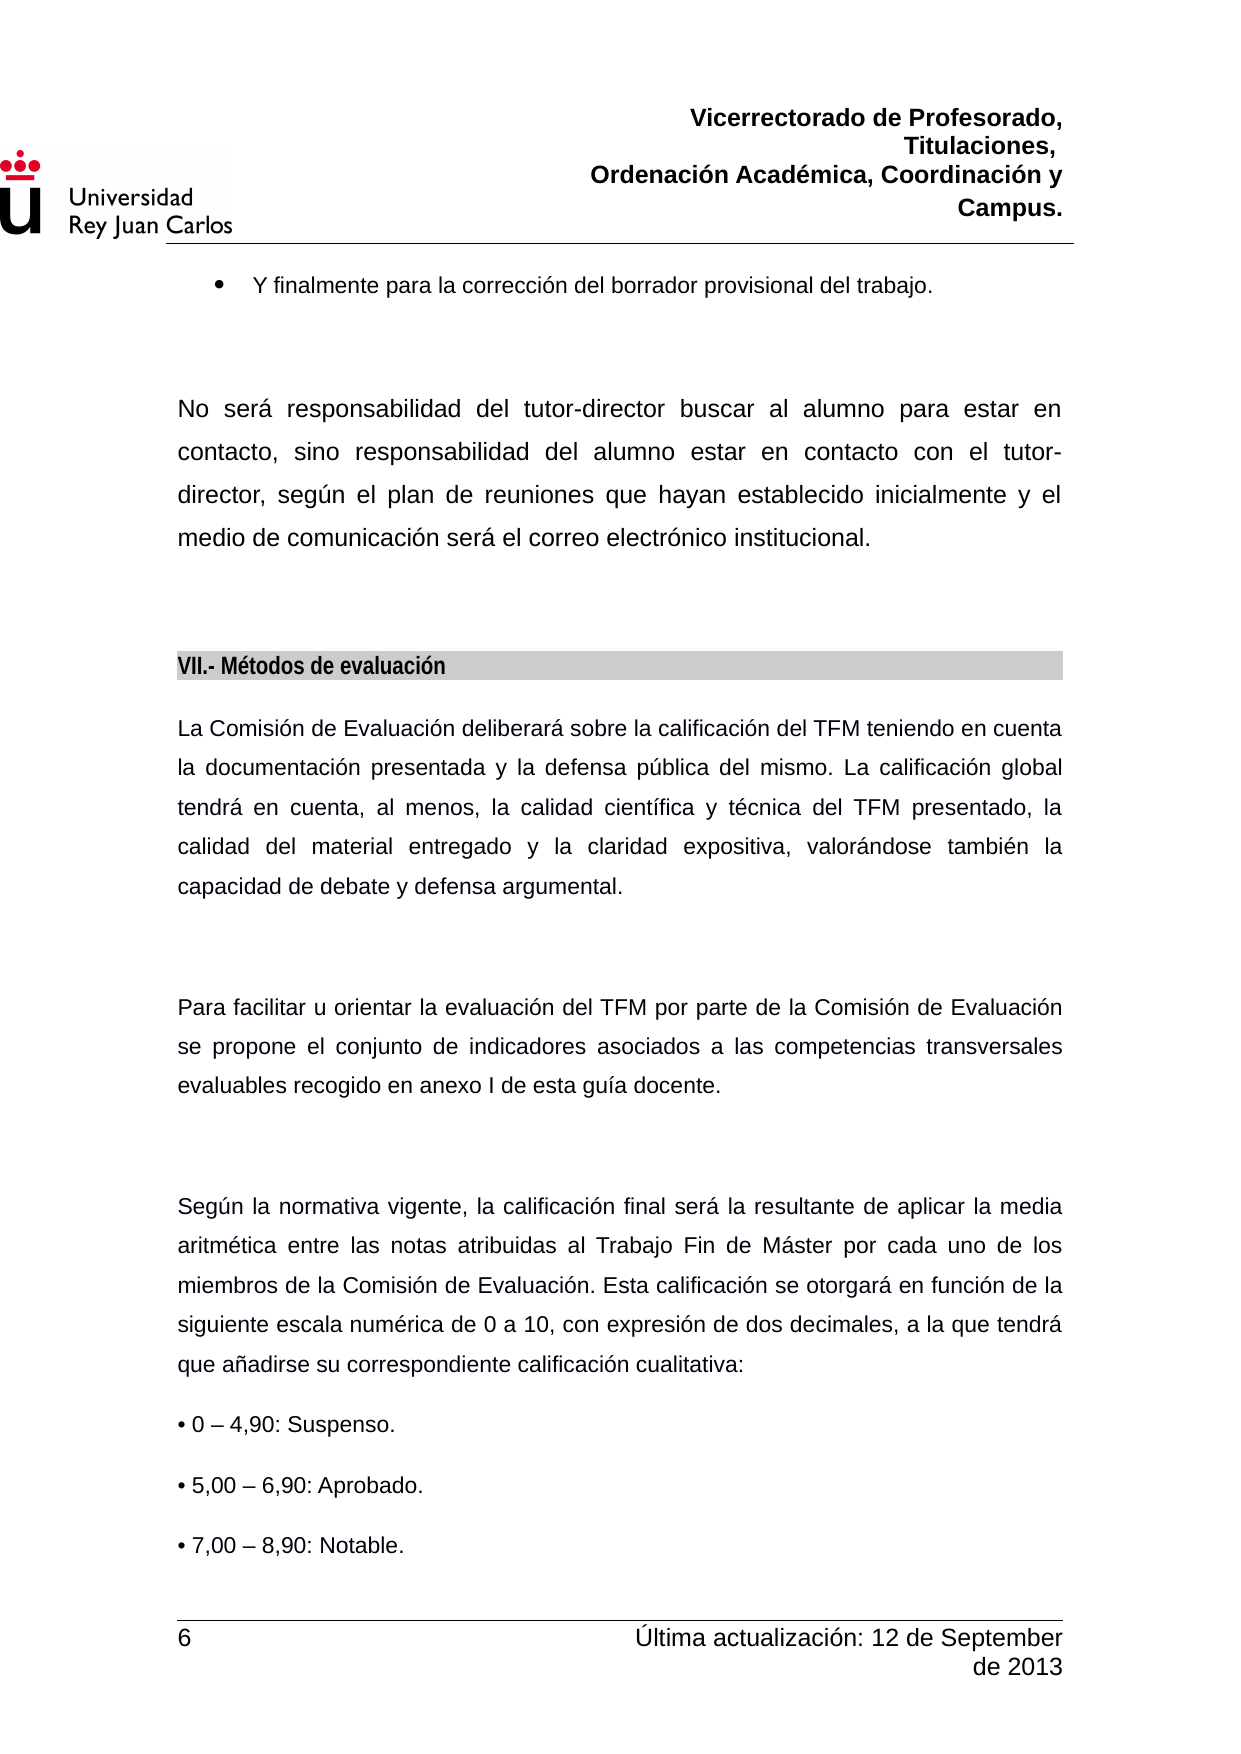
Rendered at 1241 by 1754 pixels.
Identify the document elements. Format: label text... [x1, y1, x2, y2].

picture [0, 150, 232, 239]
text La Comisión de Evaluación deliberará sobre la calificación del TFM teniendo en cuenta la documentación presentada y la defensa pública del mismo. La calificación global tendrá en cuenta, al menos, la calidad científica y técnica del TFM presentado, la calidad del material entregado y la claridad expositiva, valorándose también la capacidad de debate y defensa argumental. [177, 715, 1063, 899]
text No será responsabilidad del tutor-director buscar al alumno para estar en contacto, sino responsabilidad del alumno estar en contacto con el tutor-director, según el plan de reuniones que hayan establecido inicialmente y el medio de comunicación será el correo electrónico institucional. [177, 394, 1063, 552]
text • 7,00 – 8,90: Notable. [177, 1532, 1063, 1558]
text • 5,00 – 6,90: Aprobado. [177, 1472, 1063, 1498]
text VII.- Métodos de evaluación [177, 651, 1063, 680]
list Y finalmente para la corrección del borrador provisional del trabajo. [215, 272, 1063, 299]
text Según la normativa vigente, la calificación final será la resultante de aplicar la media aritmética entre las notas atribuidas al Trabajo Fin de Máster por cada uno de los miembros de la Comisión de Evaluación. Esta calificación se otorgará en función de la siguiente escala numérica de 0 a 10, con expresión de dos decimales, a la que tendrá que añadirse su correspondiente calificación cualitativa: [177, 1193, 1063, 1377]
text • 0 – 4,90: Suspenso. [177, 1411, 1063, 1438]
text Para facilitar u orientar la evaluación del TFM por parte de la Comisión de Evaluación se propone el conjunto de indicadores asociados a las competencias transversales evaluables recogido en anexo I de esta guía docente. [177, 993, 1063, 1099]
